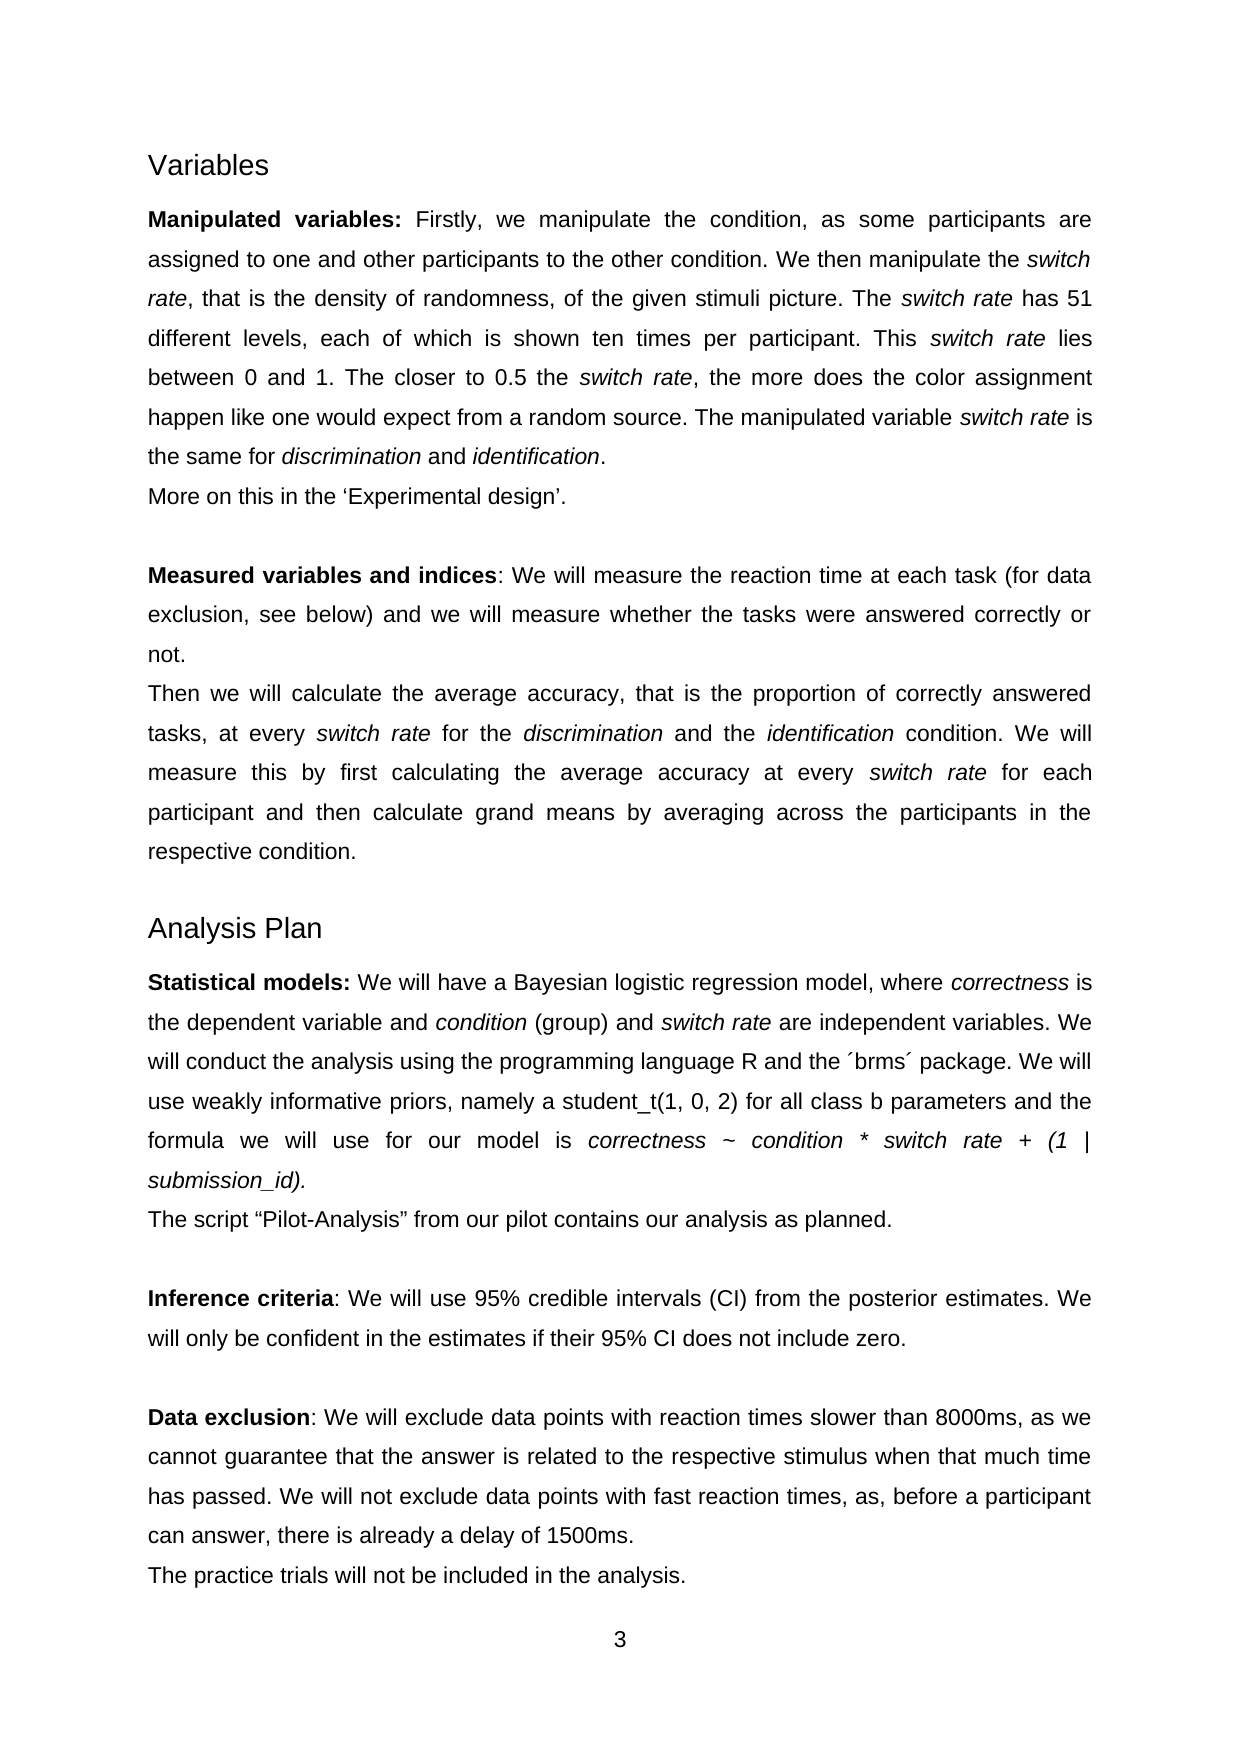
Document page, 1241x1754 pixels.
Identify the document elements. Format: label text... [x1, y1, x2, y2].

text Manipulated variables: Firstly, we manipulate the condition, as some participants are assigned to one and other participants to the other condition. We then manipulate the switch rate, that is the density of randomness, of the given stimuli picture. The switch rate has 51 different levels, each of which is shown ten times per participant. This switch rate lies between 0 and 1. The closer to 0.5 the switch rate, the more does the color assignment happen like one would expect from a random source. The manipulated variable switch rate is the same for discrimination and identification. [148, 206, 1093, 469]
subtitle Analysis Plan [148, 911, 1093, 944]
text Inference criteria: We will use 95% credible intervals (CI) from the posterior estimates. We will only be confident in the estimates if their 95% CI does not include zero. [148, 1285, 1093, 1351]
text The script “Pilot-Analysis” from our pilot contains our analysis as planned. [148, 1206, 1093, 1233]
text More on this in the ‘Experimental design’. [148, 483, 1093, 509]
text Statistical models: We will have a Bayesian logistic regression model, where correctness is the dependent variable and condition (group) and switch rate are independent variables. We will conduct the analysis using the programming language R and the ´brms´ package. We will use weakly informative priors, namely a student_t(1, 0, 2) for all class b parameters and the formula we will use for our model is correctness ~ condition * switch rate + (1 | submission_id). [148, 969, 1093, 1193]
subtitle Variables [148, 148, 1093, 181]
text The practice trials will not be included in the analysis. [148, 1562, 1093, 1588]
text Then we will calculate the average accuracy, that is the proportion of correctly answered tasks, at every switch rate for the discrimination and the identification condition. We will measure this by first calculating the average accuracy at every switch rate for each participant and then calculate grand means by averaging across the participants in the respective condition. [148, 680, 1093, 864]
text Data exclusion: We will exclude data points with reaction times slower than 8000ms, as we cannot guarantee that the answer is related to the respective stimulus when that much time has passed. We will not exclude data points with fast reaction times, as, before a participant can answer, there is already a delay of 1500ms. [148, 1404, 1093, 1548]
text Measured variables and indices: We will measure the reaction time at each task (for data exclusion, see below) and we will measure whether the tasks were answered correctly or not. [148, 562, 1093, 667]
